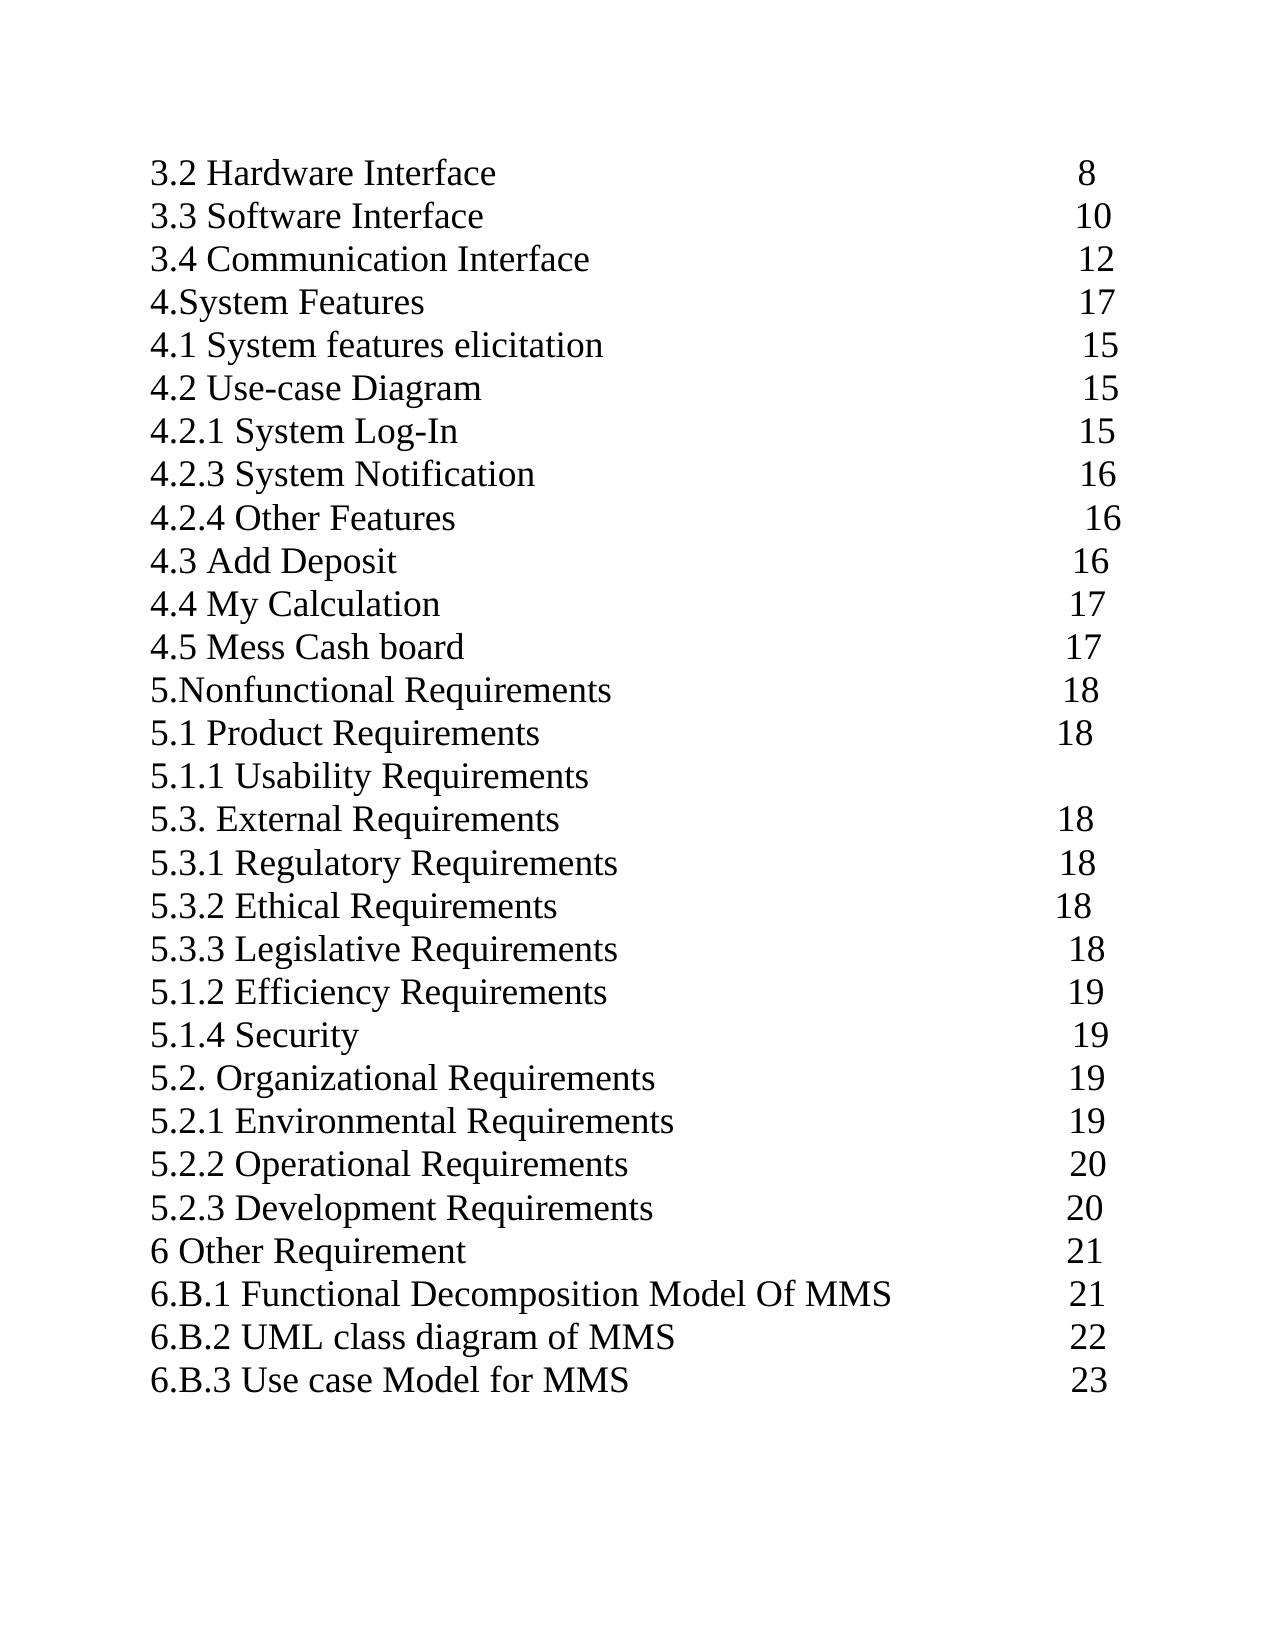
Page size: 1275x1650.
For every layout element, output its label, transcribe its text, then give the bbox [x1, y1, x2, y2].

text 5.2.2 Operational Requirements 20 [150, 1142, 1125, 1185]
text 4.2.1 System Log-In 15 [150, 409, 1125, 452]
text 5.3. External Requirements 18 [150, 797, 1125, 840]
text 6 Other Requirement 21 [150, 1228, 1125, 1271]
text 5.3.2 Ethical Requirements 18 [150, 883, 1125, 926]
text 4.2.3 System Notification 16 [150, 452, 1125, 495]
text 5.3.1 Regulatory Requirements 18 [150, 840, 1125, 883]
text 3.3 Software Interface 10 [150, 193, 1125, 236]
text 6.B.3 Use case Model for MMS 23 [150, 1357, 1125, 1401]
text 6.B.2 UML class diagram of MMS 22 [150, 1314, 1125, 1357]
text 3.4 Communication Interface 12 [150, 236, 1125, 279]
text 5.2.3 Development Requirements 20 [150, 1185, 1125, 1228]
text 5.2.1 Environmental Requirements 19 [150, 1099, 1125, 1142]
text 5.1.2 Efficiency Requirements 19 [150, 969, 1125, 1012]
text 4.5 Mess Cash board 17 [150, 624, 1125, 667]
text 4.4 My Calculation 17 [150, 581, 1125, 624]
text 5.1 Product Requirements 18 [150, 711, 1125, 754]
text 6.B.1 Functional Decomposition Model Of MMS 21 [150, 1271, 1125, 1314]
text 5.2. Organizational Requirements 19 [150, 1056, 1125, 1099]
text 5.1.4 Security 19 [150, 1012, 1125, 1056]
text 4.1 System features elicitation 15 [150, 322, 1125, 366]
text 4.2.4 Other Features 16 [150, 495, 1125, 538]
text 5.1.1 Usability Requirements [150, 754, 1125, 797]
text 5.Nonfunctional Requirements 18 [150, 667, 1125, 711]
text 5.3.3 Legislative Requirements 18 [150, 926, 1125, 969]
text 3.2 Hardware Interface 8 [150, 150, 1125, 193]
text 4.2 Use-case Diagram 15 [150, 366, 1125, 409]
text 4.3 Add Deposit 16 [150, 538, 1125, 581]
text 4.System Features 17 [150, 279, 1125, 322]
